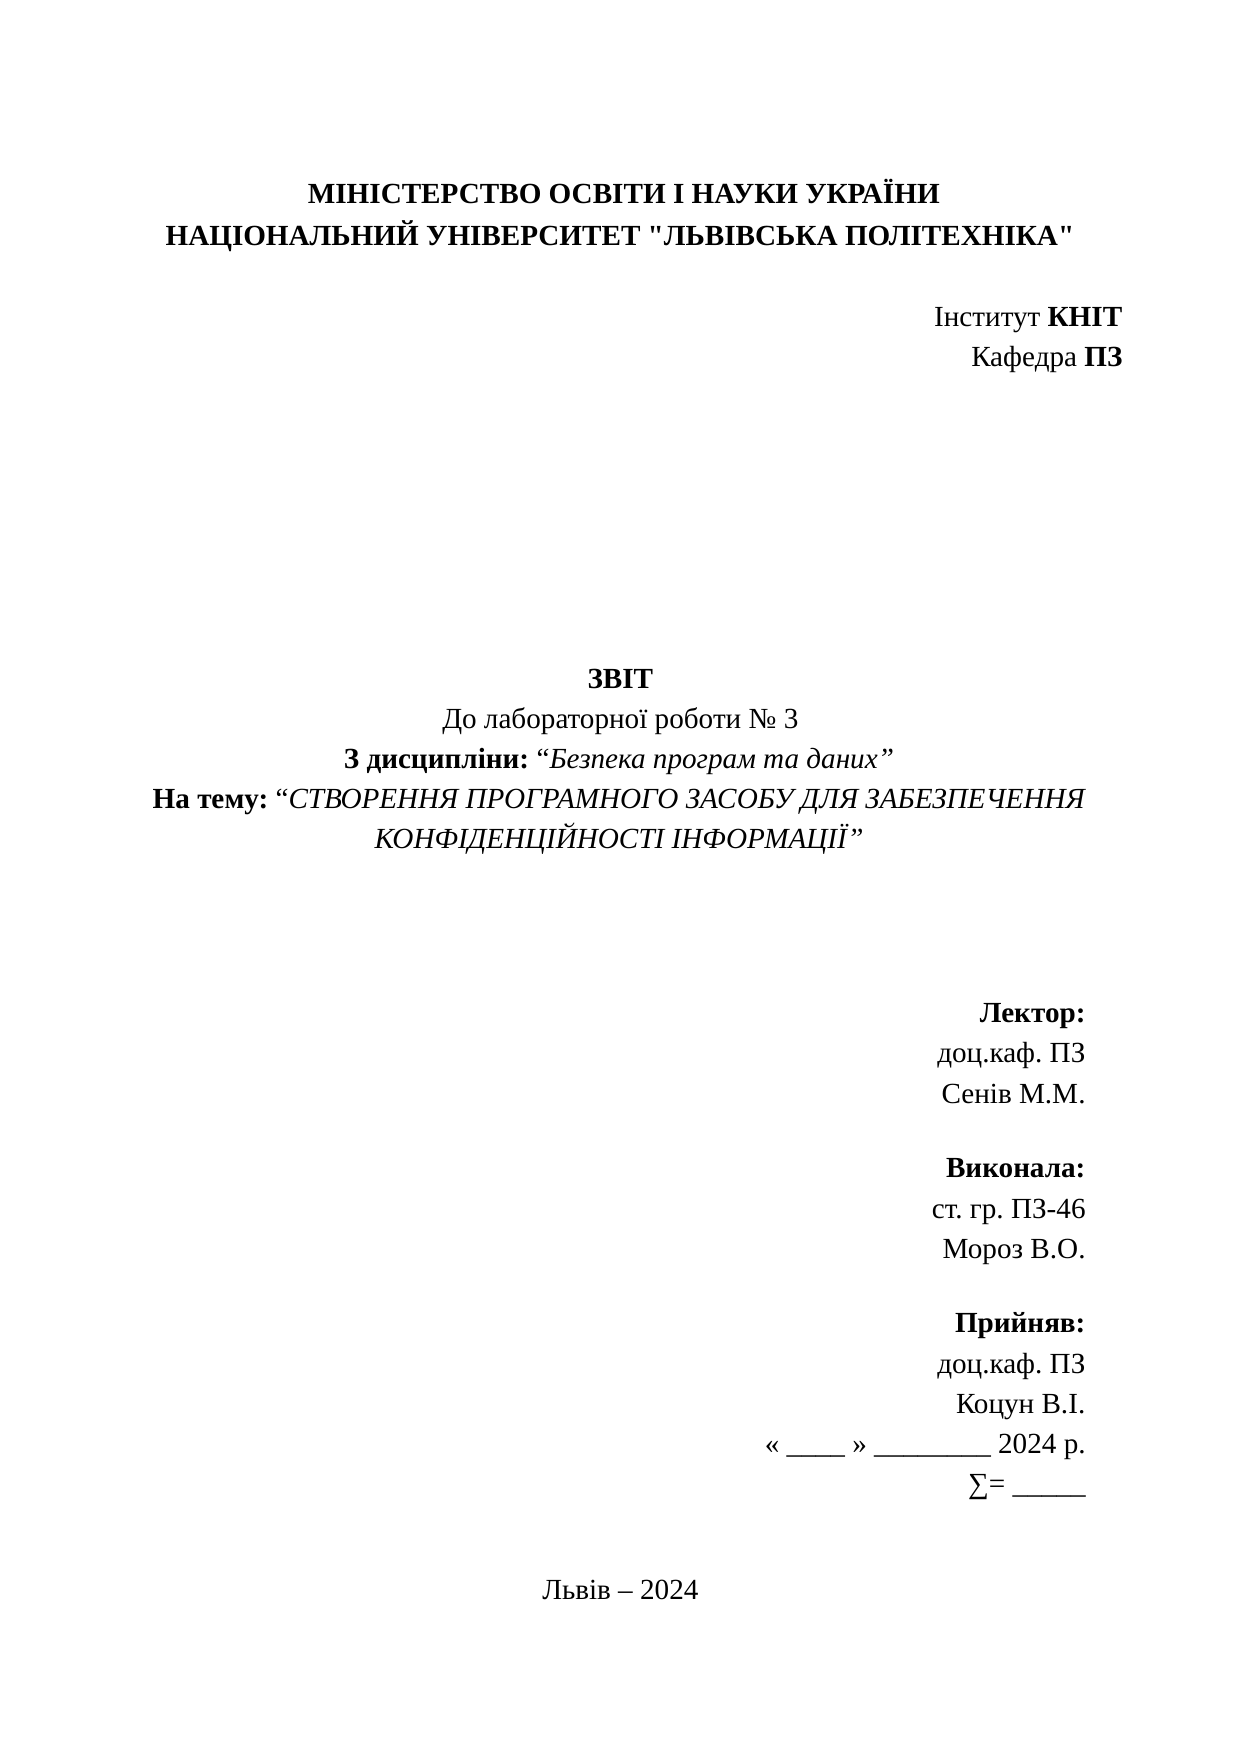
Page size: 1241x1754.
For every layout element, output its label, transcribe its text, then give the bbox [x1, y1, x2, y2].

text ЗВІТ [118, 661, 1122, 694]
text До лабораторної роботи № 3 [118, 701, 1122, 734]
text На тему: “СТВОРЕННЯ ПРОГРАМНОГО ЗАСОБУ ДЛЯ ЗАБЕЗПЕЧЕННЯ КОНФІДЕНЦІЙНОСТІ ІНФОРМАЦІЇ” [118, 781, 1122, 855]
text Мороз В.О. [118, 1231, 1085, 1264]
text ст. гр. ПЗ-46 [118, 1191, 1085, 1224]
text Кафедра ПЗ [118, 339, 1122, 373]
text « ____ » ________ 2024 р. [118, 1426, 1085, 1460]
text З дисципліни: “Безпека програм та даних” [118, 741, 1122, 775]
text Сенів М.М. [118, 1076, 1085, 1109]
text ∑= _____ [118, 1466, 1085, 1500]
text НАЦІОНАЛЬНИЙ УНІВЕРСИТЕТ "ЛЬВІВСЬКА ПОЛІТЕХНІКА" [118, 218, 1122, 252]
text Коцун В.І. [118, 1386, 1085, 1419]
text Інститут КНІТ [118, 299, 1122, 332]
text Виконала: [118, 1151, 1085, 1184]
text Лектор: [118, 995, 1085, 1029]
text доц.каф. ПЗ [118, 1346, 1085, 1379]
text доц.каф. ПЗ [118, 1036, 1085, 1069]
text Львів – 2024 [118, 1572, 1122, 1605]
text МІНІСТЕРСТВО ОСВІТИ І НАУКИ УКРАЇНИ [118, 176, 1122, 210]
text Прийняв: [118, 1306, 1085, 1339]
